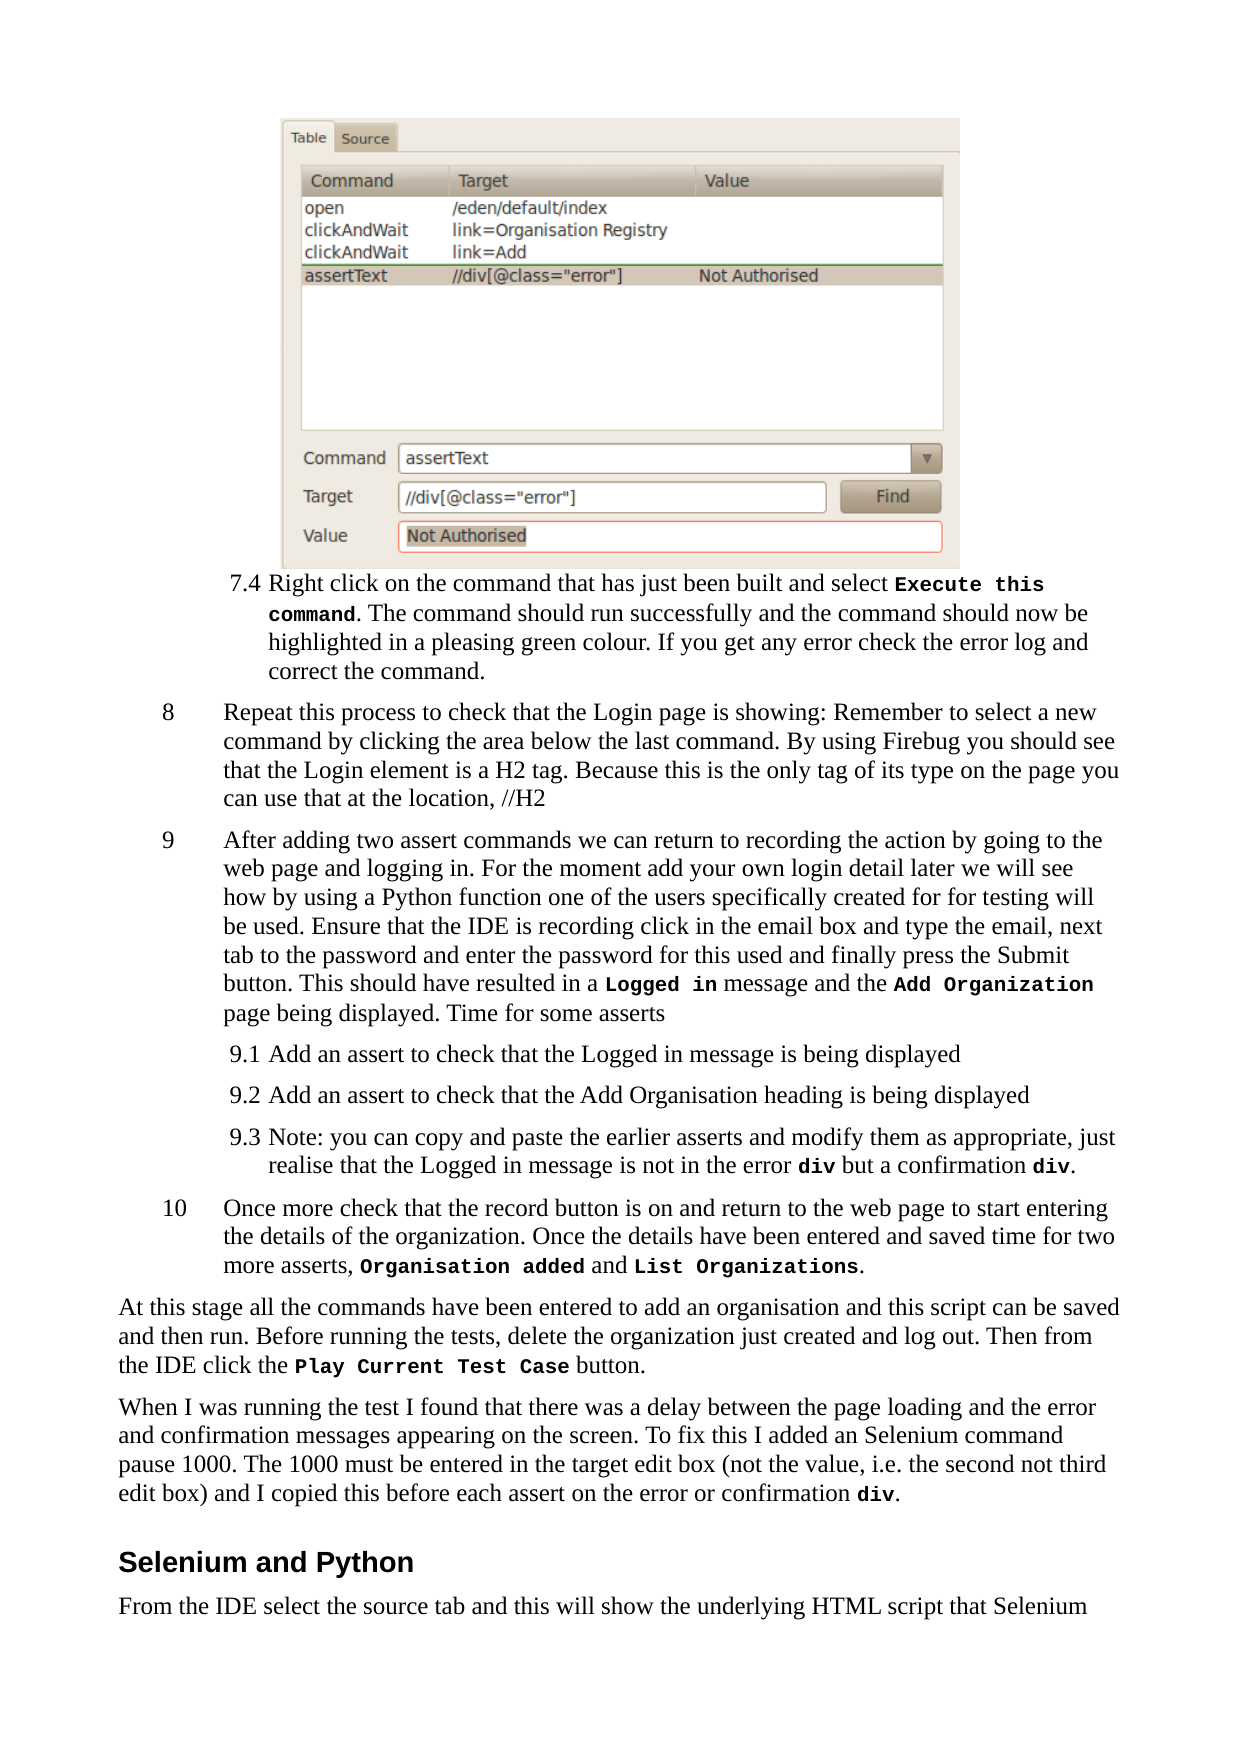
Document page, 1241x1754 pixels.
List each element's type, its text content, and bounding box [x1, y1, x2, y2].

list Note: you can copy and paste the earlier asserts and modify them as appropriate, just realise that the Logged in message is not in the error div but a confirmation div. [223, 1122, 1122, 1180]
subtitle Selenium and Python [118, 1545, 1122, 1579]
text When I was running the test I found that there was a delay between the page loading and the error and confirmation messages appearing on the screen. To fix this I added an Selenium command pause 1000. The 1000 must be entered in the target edit box (not the value, i.e. the second not third edit box) and I copied this before each assert on the error or confirmation div. [118, 1392, 1122, 1508]
list Add an assert to check that the Logged in message is being displayed [223, 1039, 1122, 1068]
list Add an assert to check that the Add Organisation heading is being displayed [223, 1081, 1122, 1109]
text From the IDE select the source tab and this will show the underlying HTML script that Selenium [118, 1591, 1122, 1620]
list After adding two assert commands we can return to recording the action by going to the web page and logging in. For the moment add your own login detail later we will see how by using a Python function one of the users specifically created for for testing will be used. Ensure that the IDE is recording click in the email box and type the email, next tab to the password and enter the password for this used and finally press the Submit button. This should have resulted in a Logged in message and the Add Organization page being displayed. Time for some asserts [156, 825, 1122, 1027]
list Repeat this process to check that the Login page is showing: Remember to select a new command by clicking the area below the last command. By using Firebug you should see that the Login element is a H2 tag. Because this is the only tag of its type on the page you can use that at the location, //H2 [156, 697, 1122, 812]
picture [280, 118, 960, 569]
list Right click on the command that has just been built and select Execute this command. The command should run successfully and the command should now be highlighted in a pleasing green colour. If you get any error check the error log and correct the command. [223, 118, 1122, 685]
list Once more check that the record button is on and return to the web page to start entering the details of the organization. Once the details have been entered and saved time for two more asserts, Organisation added and List Organizations. [156, 1193, 1122, 1280]
text At this stage all the commands have been entered to add an organisation and this script can be saved and then run. Before running the tests, delete the organization just created and log out. Then from the IDE click the Play Current Test Case button. [118, 1292, 1122, 1379]
